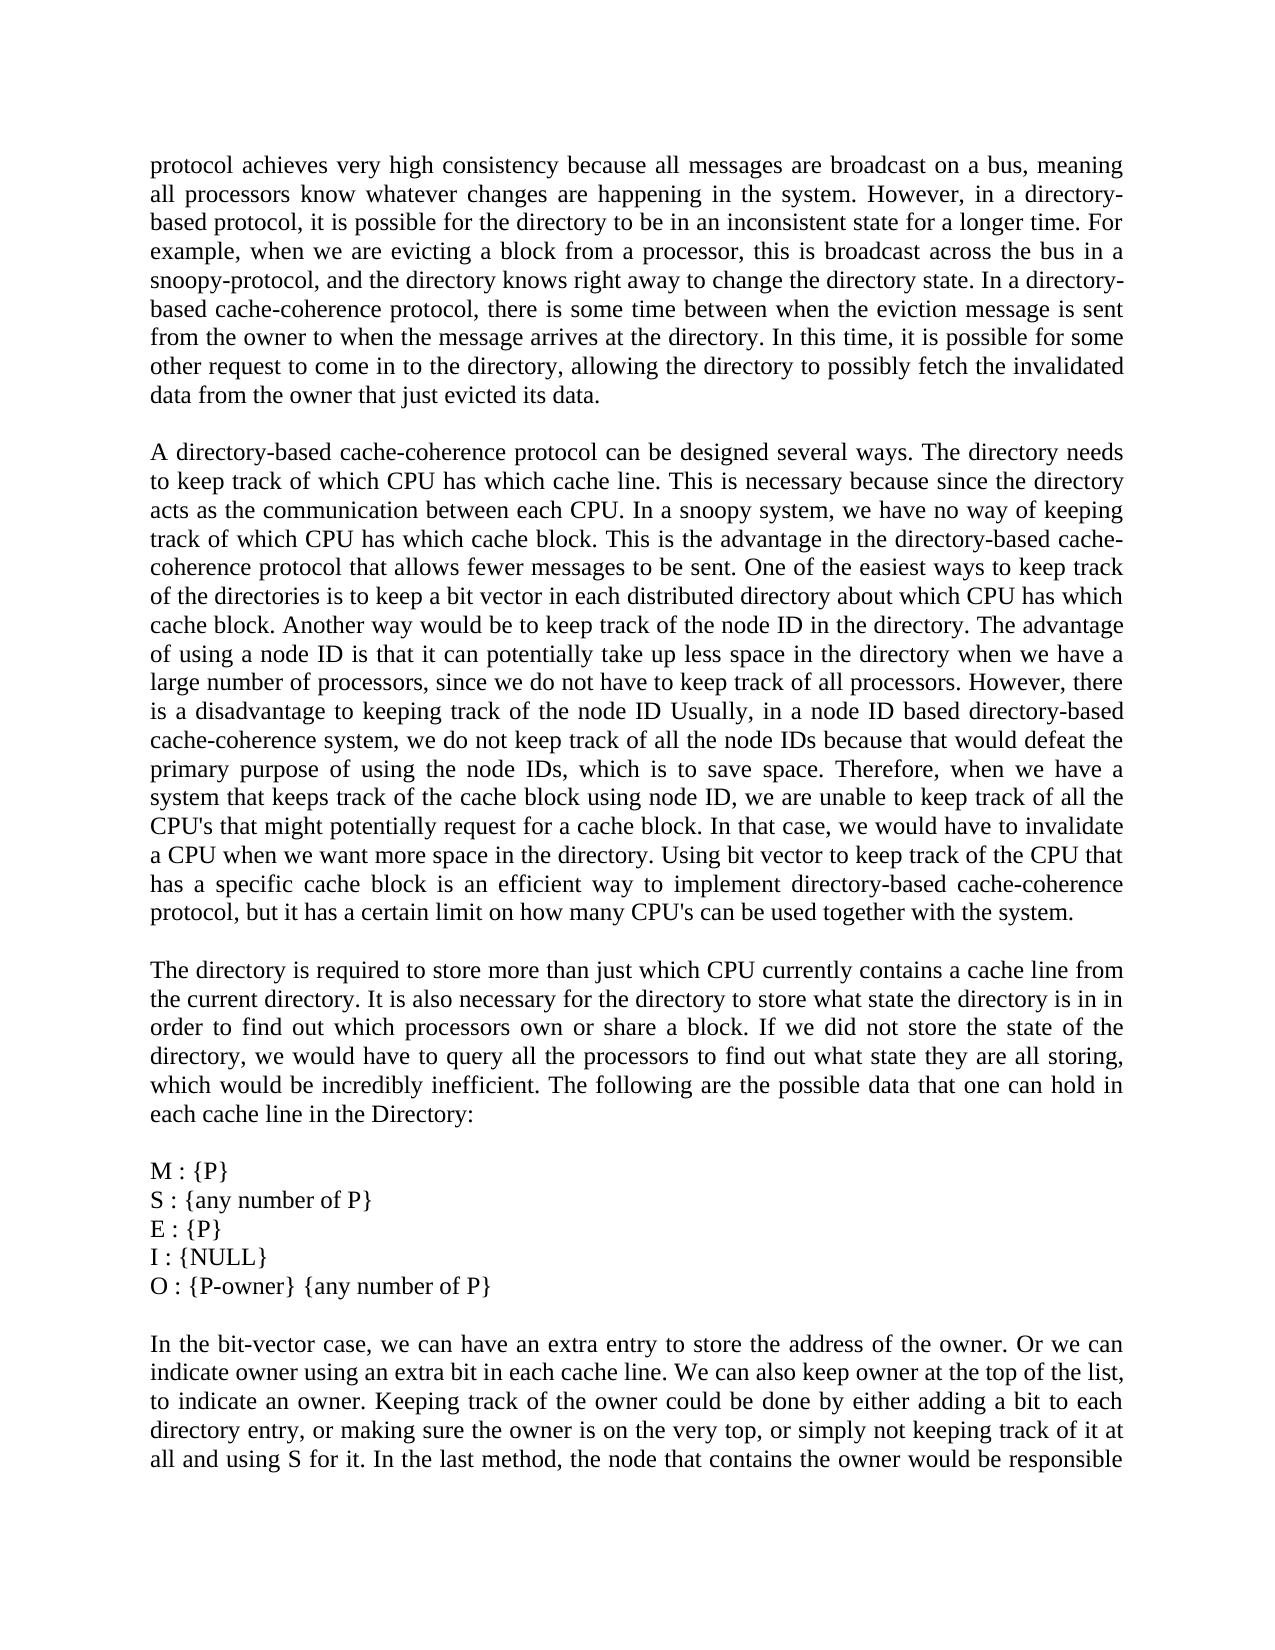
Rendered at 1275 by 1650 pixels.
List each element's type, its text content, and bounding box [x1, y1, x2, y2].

text In the bit-vector case, we can have an extra entry to store the address of the owner. Or we can indicate owner using an extra bit in each cache line. We can also keep owner at the top of the list, to indicate an owner. Keeping track of the owner could be done by either adding a bit to each directory entry, or making sure the owner is on the very top, or simply not keeping track of it at all and using S for it. In the last method, the node that contains the owner would be responsible [150, 1329, 1125, 1472]
text O : {P-owner} {any number of P} [150, 1271, 1125, 1300]
text E : {P} [150, 1214, 1125, 1242]
text I : {NULL} [150, 1242, 1125, 1271]
text M : {P} [150, 1156, 1125, 1185]
text S : {any number of P} [150, 1185, 1125, 1214]
text The directory is required to store more than just which CPU currently contains a cache line from the current directory. It is also necessary for the directory to store what state the directory is in in order to find out which processors own or share a block. If we did not store the state of the directory, we would have to query all the processors to find out what state they are all storing, which would be incredibly inefficient. The following are the possible data that one can hold in each cache line in the Directory: [150, 955, 1125, 1127]
text A directory-based cache-coherence protocol can be designed several ways. The directory needs to keep track of which CPU has which cache line. This is necessary because since the directory acts as the communication between each CPU. In a snoopy system, we have no way of keeping track of which CPU has which cache block. This is the advantage in the directory-based cache-coherence protocol that allows fewer messages to be sent. One of the easiest ways to keep track of the directories is to keep a bit vector in each distributed directory about which CPU has which cache block. Another way would be to keep track of the node ID in the directory. The advantage of using a node ID is that it can potentially take up less space in the directory when we have a large number of processors, since we do not have to keep track of all processors. However, there is a disadvantage to keeping track of the node ID Usually, in a node ID based directory-based cache-coherence system, we do not keep track of all the node IDs because that would defeat the primary purpose of using the node IDs, which is to save space. Therefore, when we have a system that keeps track of the cache block using node ID, we are unable to keep track of all the CPU's that might potentially request for a cache block. In that case, we would have to invalidate a CPU when we want more space in the directory. Using bit vector to keep track of the CPU that has a specific cache block is an efficient way to implement directory-based cache-coherence protocol, but it has a certain limit on how many CPU's can be used together with the system. [150, 437, 1125, 926]
text protocol achieves very high consistency because all messages are broadcast on a bus, meaning all processors know whatever changes are happening in the system. However, in a directory-based protocol, it is possible for the directory to be in an inconsistent state for a longer time. For example, when we are evicting a block from a processor, this is broadcast across the bus in a snoopy-protocol, and the directory knows right away to change the directory state. In a directory-based cache-coherence protocol, there is some time between when the eviction message is sent from the owner to when the message arrives at the directory. In this time, it is possible for some other request to come in to the directory, allowing the directory to possibly fetch the invalidated data from the owner that just evicted its data. [150, 150, 1125, 409]
